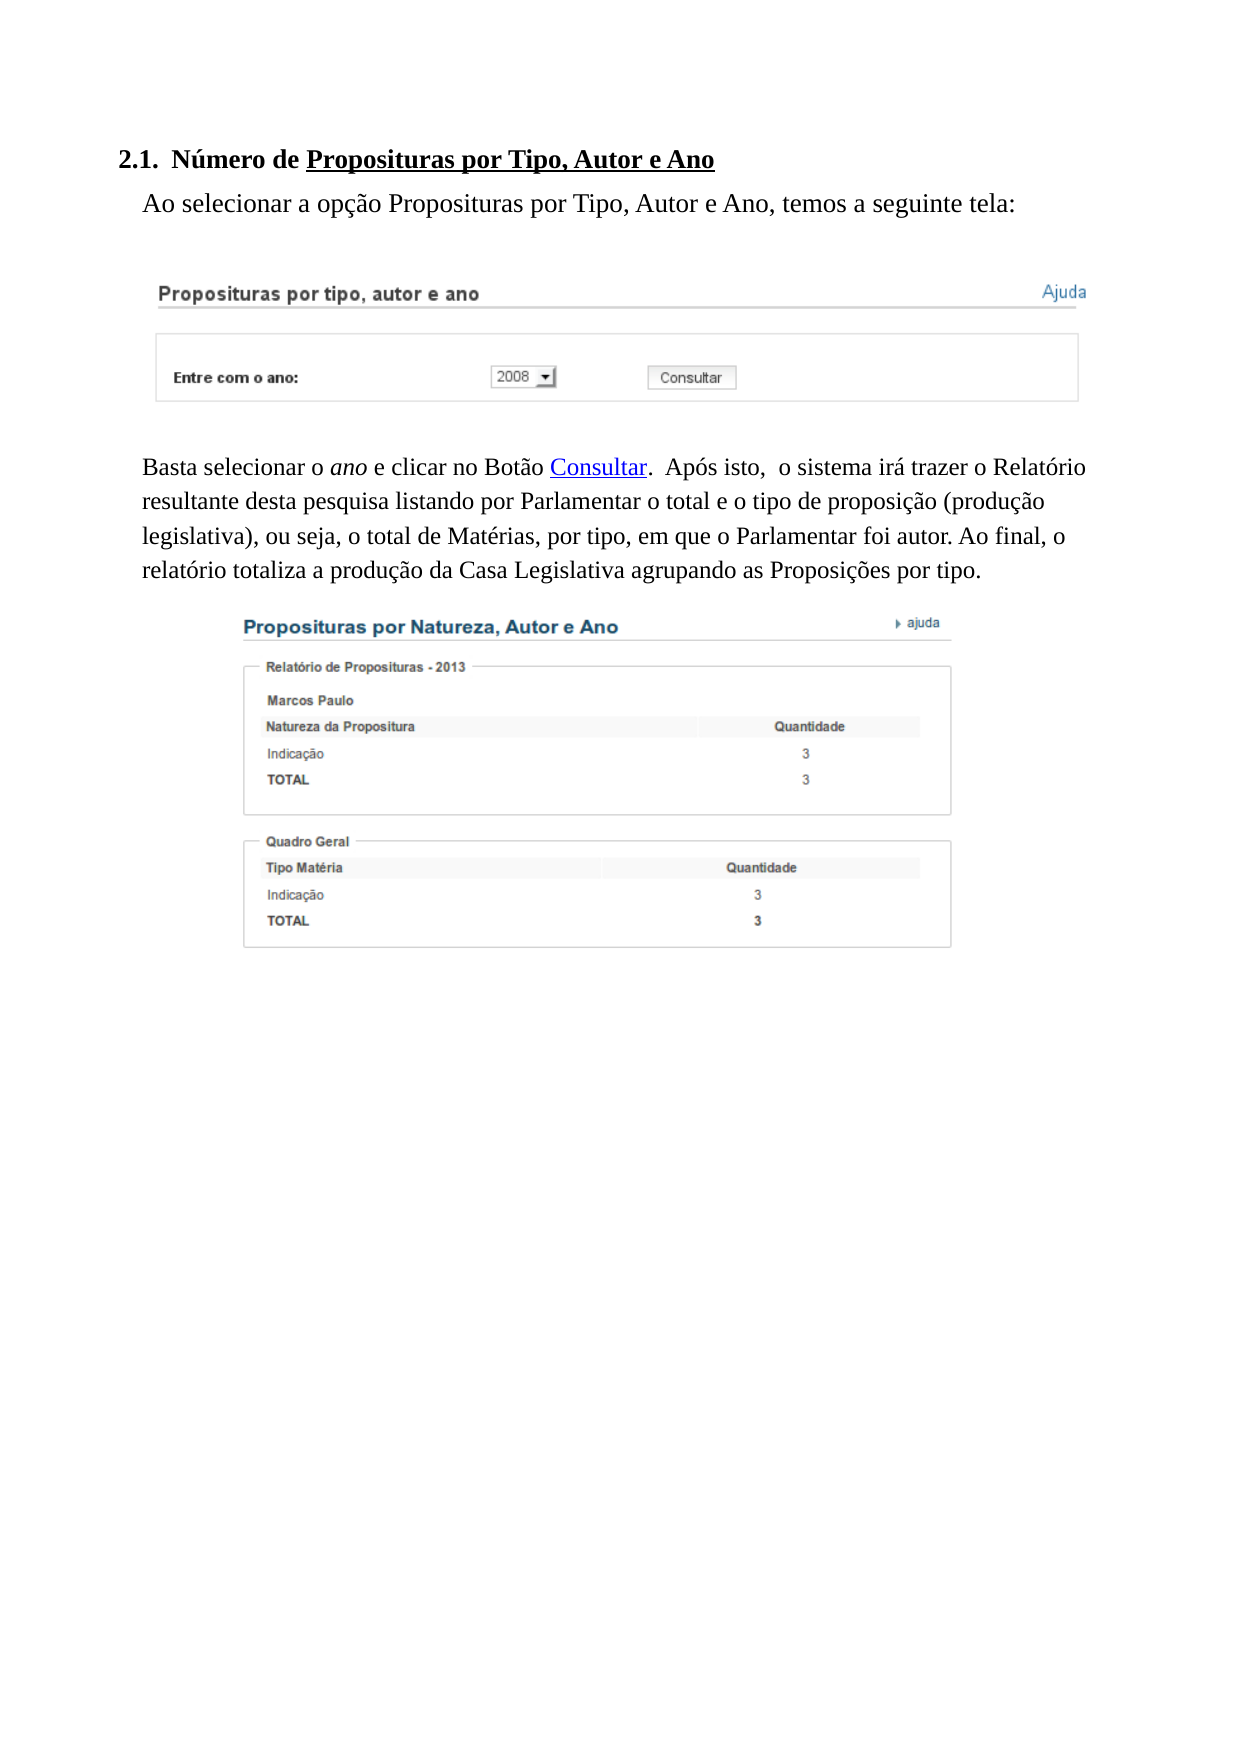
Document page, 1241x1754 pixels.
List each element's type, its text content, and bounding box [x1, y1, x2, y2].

picture [138, 278, 1102, 433]
subtitle 2.1. Número de Proposituras por Tipo, Autor e Ano [118, 143, 1122, 174]
text Basta selecionar o ano e clicar no Botão Consultar. Após isto, o sistema irá trazer o Relatório resultante desta pesquisa listando por Parlamentar o total e o tipo de proposição (produção legislativa), ou seja, o total de Matérias, por tipo, em que o Parlamentar foi autor. Ao final, o relatório totaliza a produção da Casa Legislativa agrupando as Proposições por tipo. [142, 259, 1122, 584]
text Ao selecionar a opção Proposituras por Tipo, Autor e Ano, temos a seguinte tela: [142, 187, 1122, 218]
picture [237, 616, 958, 953]
